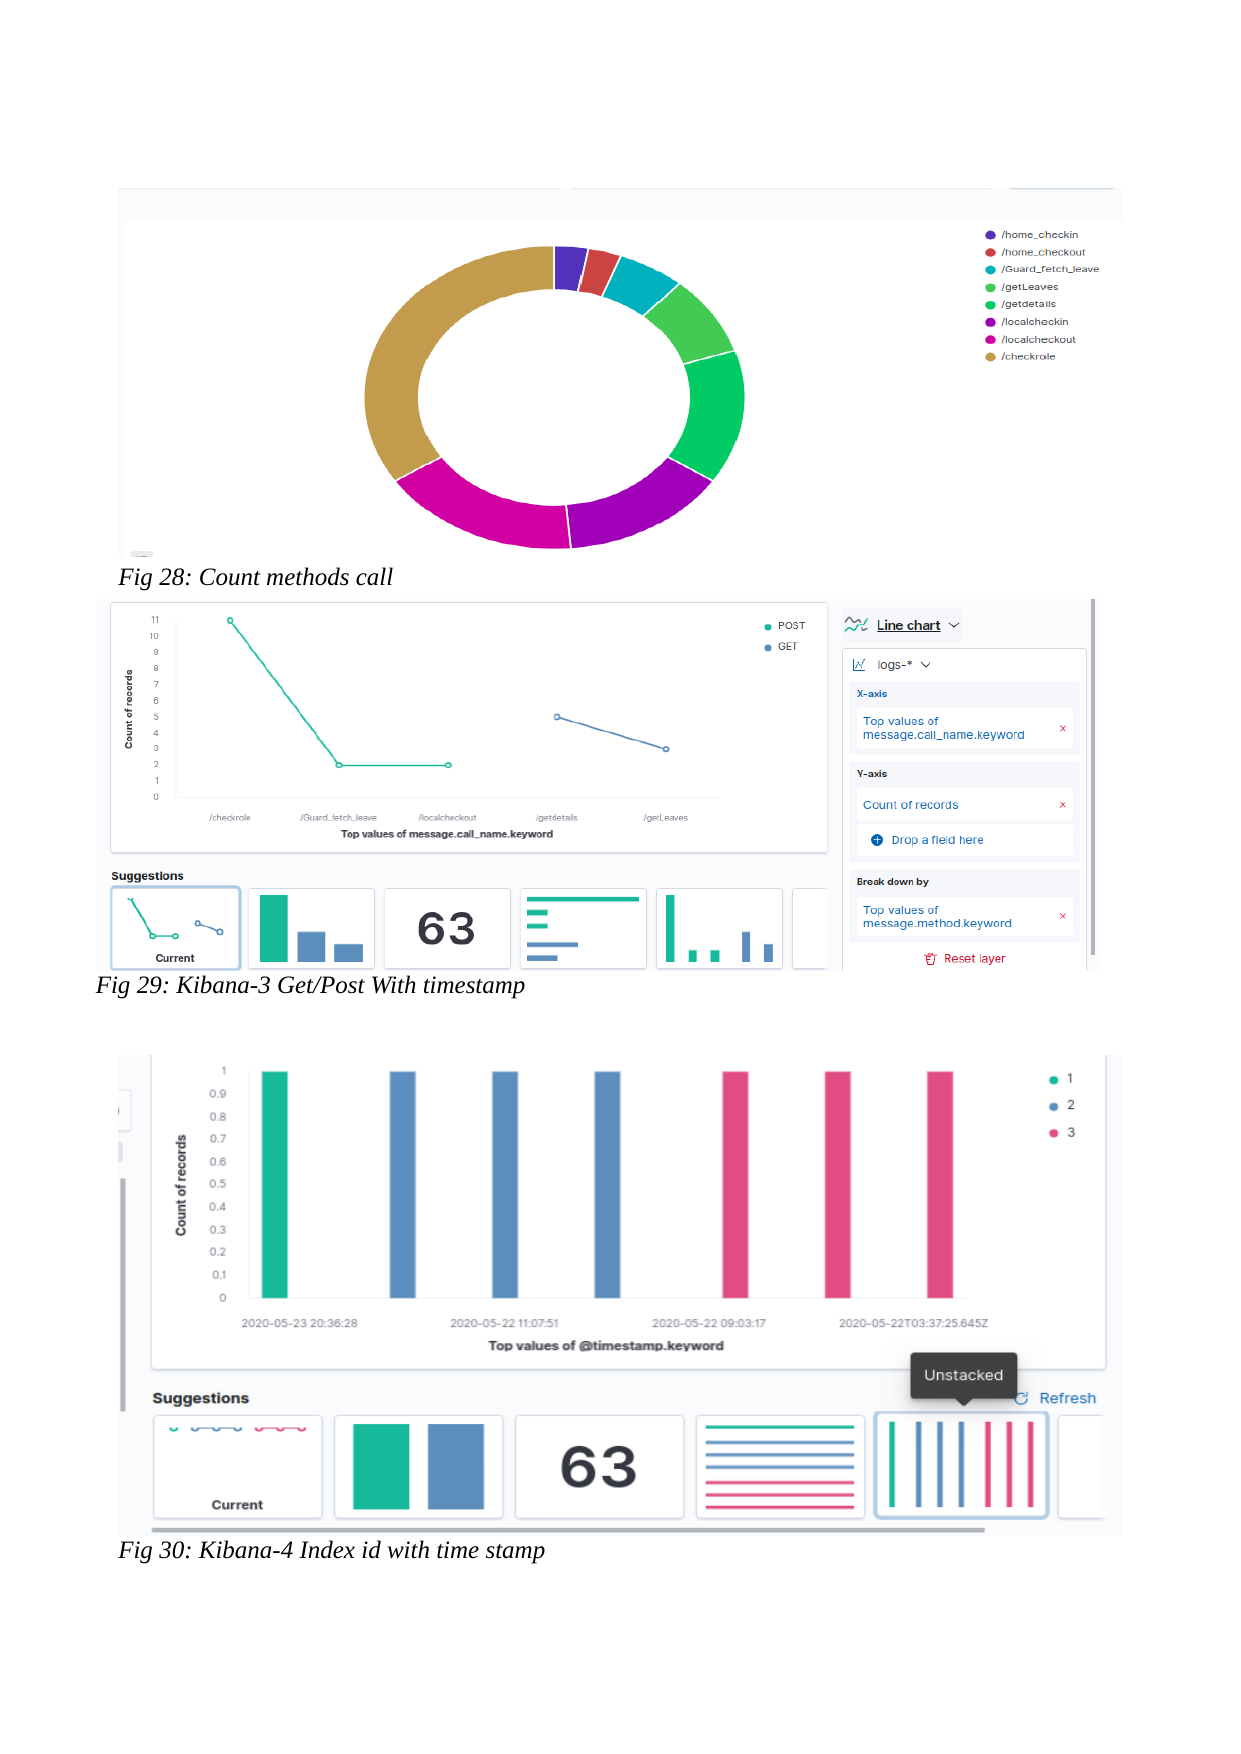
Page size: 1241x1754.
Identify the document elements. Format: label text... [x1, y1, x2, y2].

picture [95, 599, 1100, 971]
picture [118, 1055, 1123, 1536]
picture [118, 188, 1123, 557]
text Fig 29: Kibana-3 Get/Post With timestamp [96, 971, 1099, 999]
text Fig 28: Count methods call [118, 557, 1122, 591]
text Fig 30: Kibana-4 Index id with time stamp [118, 1536, 1122, 1564]
